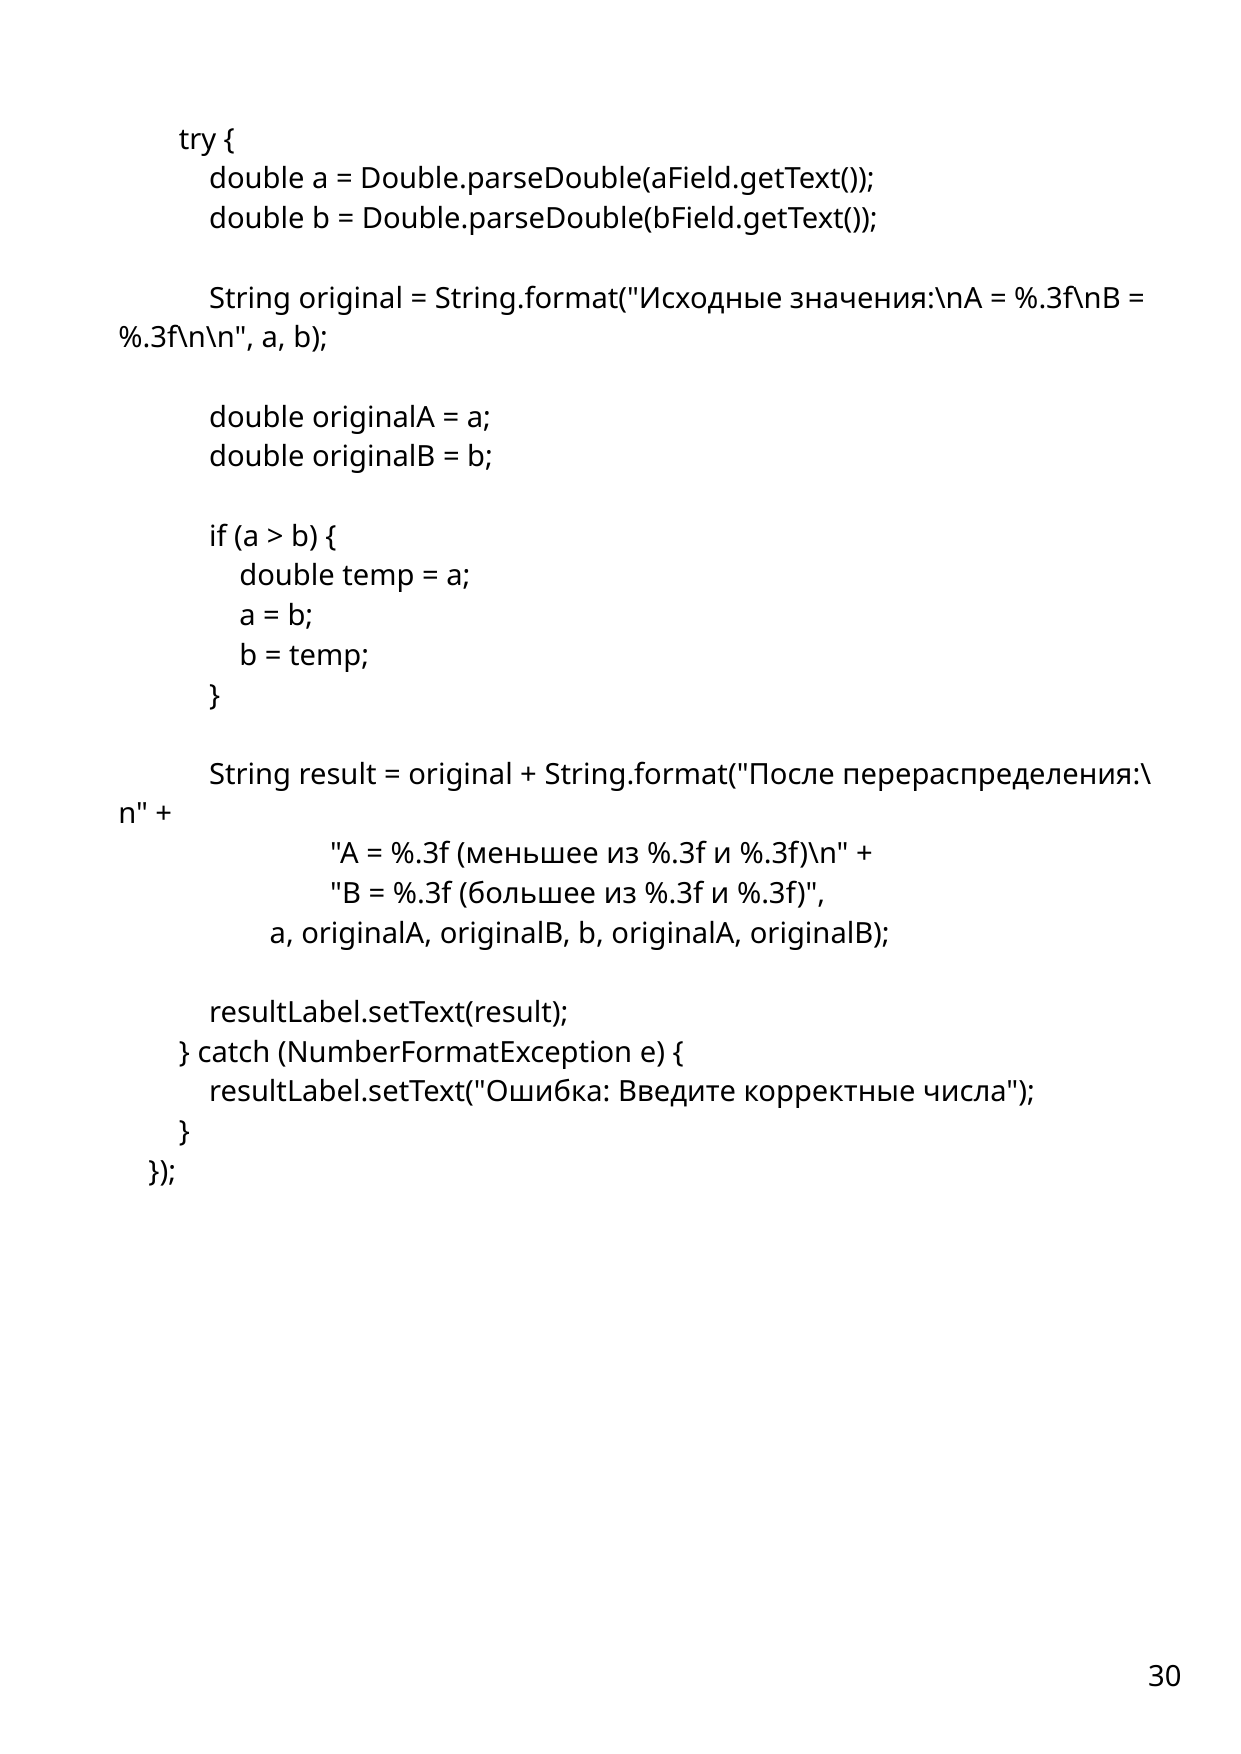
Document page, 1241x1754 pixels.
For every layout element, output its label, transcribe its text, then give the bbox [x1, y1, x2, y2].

text try { double a = Double.parseDouble(aField.getText()); double b = Double.parseDouble(bField.getText()); String original = String.format("Исходные значения:\nA = %.3f\nB = %.3f\n\n", a, b); double originalA = a; double originalB = b; if (a > b) { double temp = a; a = b; b = temp; } String result = original + String.format("После перераспределения:\n" + "A = %.3f (меньшее из %.3f и %.3f)\n" + "B = %.3f (большее из %.3f и %.3f)", a, originalA, originalB, b, originalA, originalB); resultLabel.setText(result); } catch (NumberFormatException e) { resultLabel.setText("Ошибка: Введите корректные числа"); } }); [118, 118, 1181, 1190]
